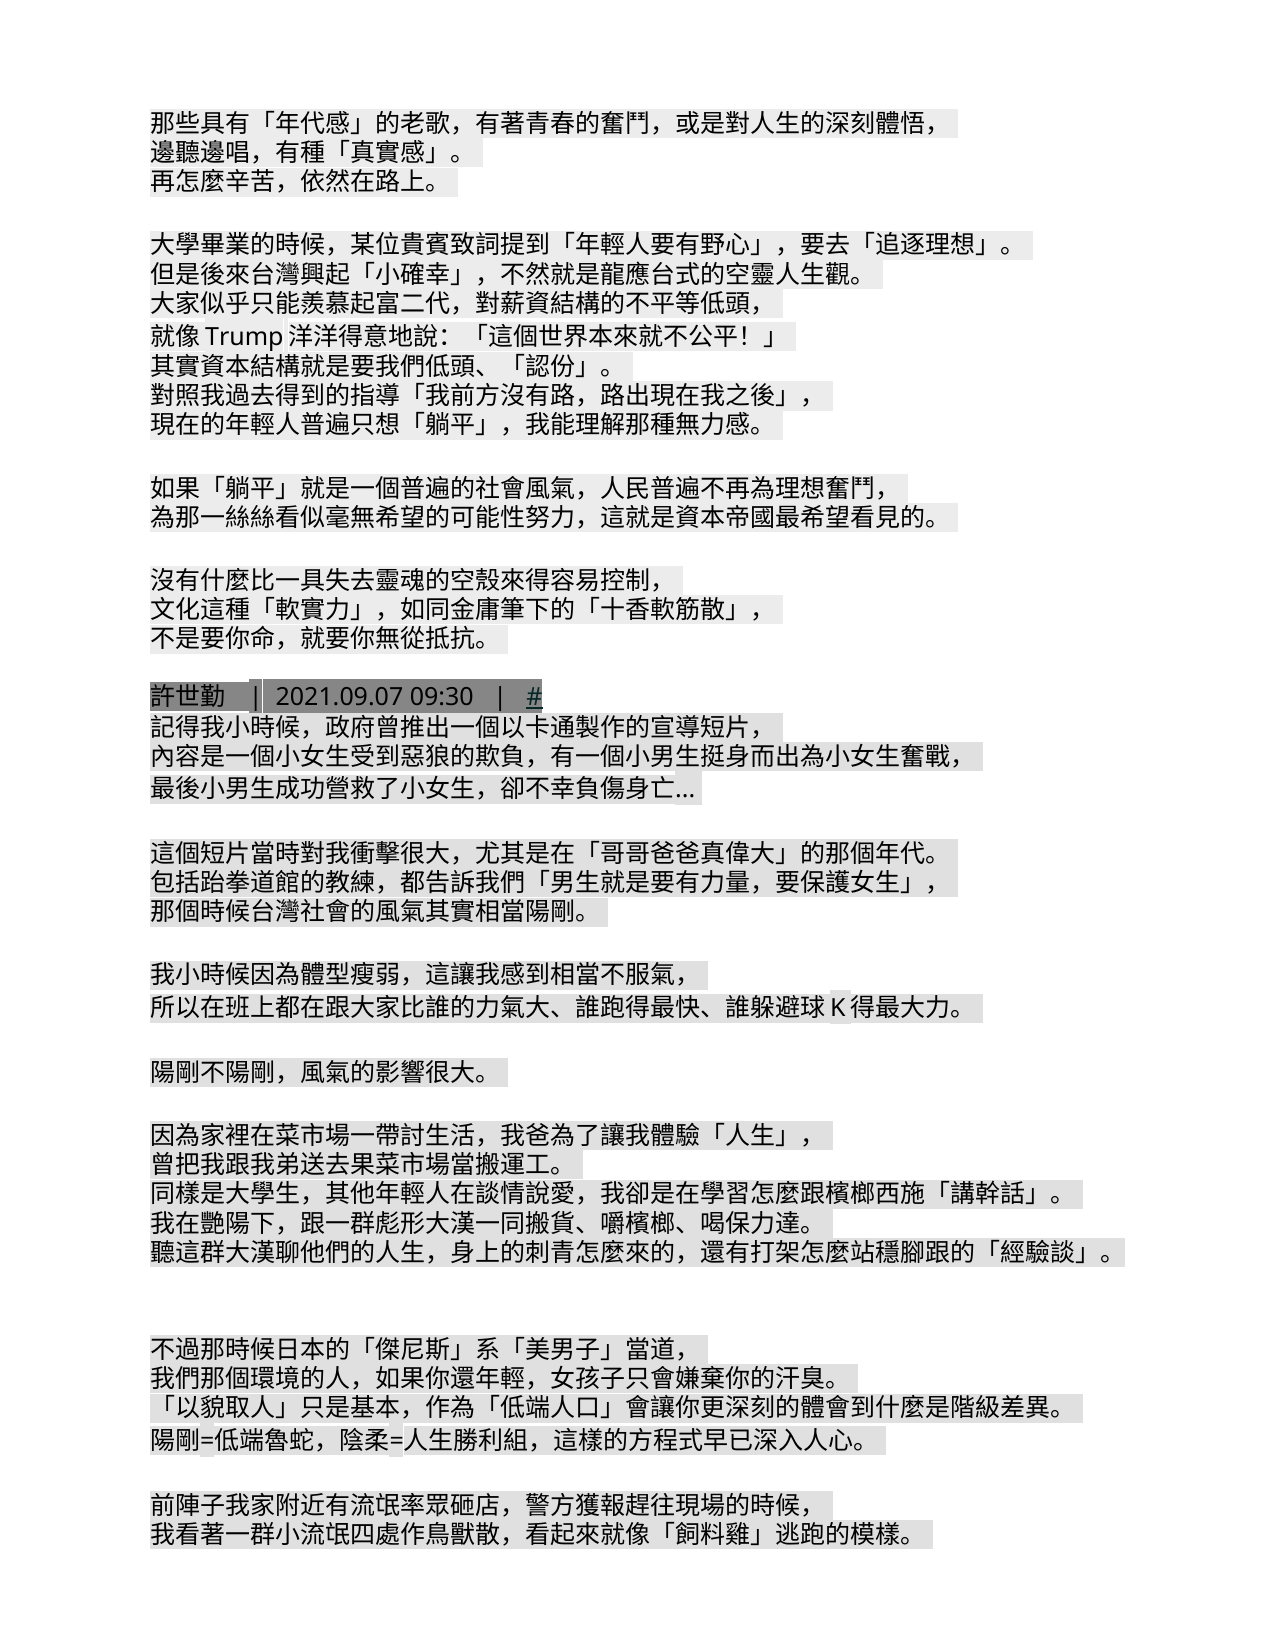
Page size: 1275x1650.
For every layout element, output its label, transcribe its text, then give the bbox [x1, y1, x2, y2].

text 那些具有「年代感」的老歌，有著青春的奮鬥，或是對人生的深刻體悟， 邊聽邊唱，有種「真實感」。 再怎麼辛苦，依然在路上。 大學畢業的時候，某位貴賓致詞提到「年輕人要有野心」，要去「追逐理想」。 但是後來台灣興起「小確幸」，不然就是龍應台式的空靈人生觀。 大家似乎只能羨慕起富二代，對薪資結構的不平等低頭， 就像Trump洋洋得意地說：「這個世界本來就不公平！」 其實資本結構就是要我們低頭、「認份」。 對照我過去得到的指導「我前方沒有路，路出現在我之後」， 現在的年輕人普遍只想「躺平」，我能理解那種無力感。 如果「躺平」就是一個普遍的社會風氣，人民普遍不再為理想奮鬥， 為那一絲絲看似毫無希望的可能性努力，這就是資本帝國最希望看見的。 沒有什麼比一具失去靈魂的空殼來得容易控制， 文化這種「軟實力」，如同金庸筆下的「十香軟筋散」， 不是要你命，就要你無從抵抗。 [150, 75, 1125, 654]
text 記得我小時候，政府曾推出一個以卡通製作的宣導短片， 內容是一個小女生受到惡狼的欺負，有一個小男生挺身而出為小女生奮戰， 最後小男生成功營救了小女生，卻不幸負傷身亡... 這個短片當時對我衝擊很大，尤其是在「哥哥爸爸真偉大」的那個年代。 包括跆拳道館的教練，都告訴我們「男生就是要有力量，要保護女生」， 那個時候台灣社會的風氣其實相當陽剛。 我小時候因為體型瘦弱，這讓我感到相當不服氣， 所以在班上都在跟大家比誰的力氣大、誰跑得最快、誰躲避球K得最大力。 陽剛不陽剛，風氣的影響很大。 因為家裡在菜市場一帶討生活，我爸為了讓我體驗「人生」， 曾把我跟我弟送去果菜市場當搬運工。 同樣是大學生，其他年輕人在談情說愛，我卻是在學習怎麼跟檳榔西施「講幹話」。 我在艷陽下，跟一群彪形大漢一同搬貨、嚼檳榔、喝保力達。 聽這群大漢聊他們的人生，身上的刺青怎麼來的，還有打架怎麼站穩腳跟的「經驗談」。 不過那時候日本的「傑尼斯」系「美男子」當道， 我們那個環境的人，如果你還年輕，女孩子只會嫌棄你的汗臭。 「以貌取人」只是基本，作為「低端人口」會讓你更深刻的體會到什麼是階級差異。 陽剛=低端魯蛇，陰柔=人生勝利組，這樣的方程式早已深入人心。 前陣子我家附近有流氓率眾砸店，警方獲報趕往現場的時候， 我看著一群小流氓四處作鳥獸散，看起來就像「飼料雞」逃跑的模樣。 [150, 713, 1125, 1549]
text 許世勤 | 2021.09.07 09:30 | # [150, 679, 1125, 713]
